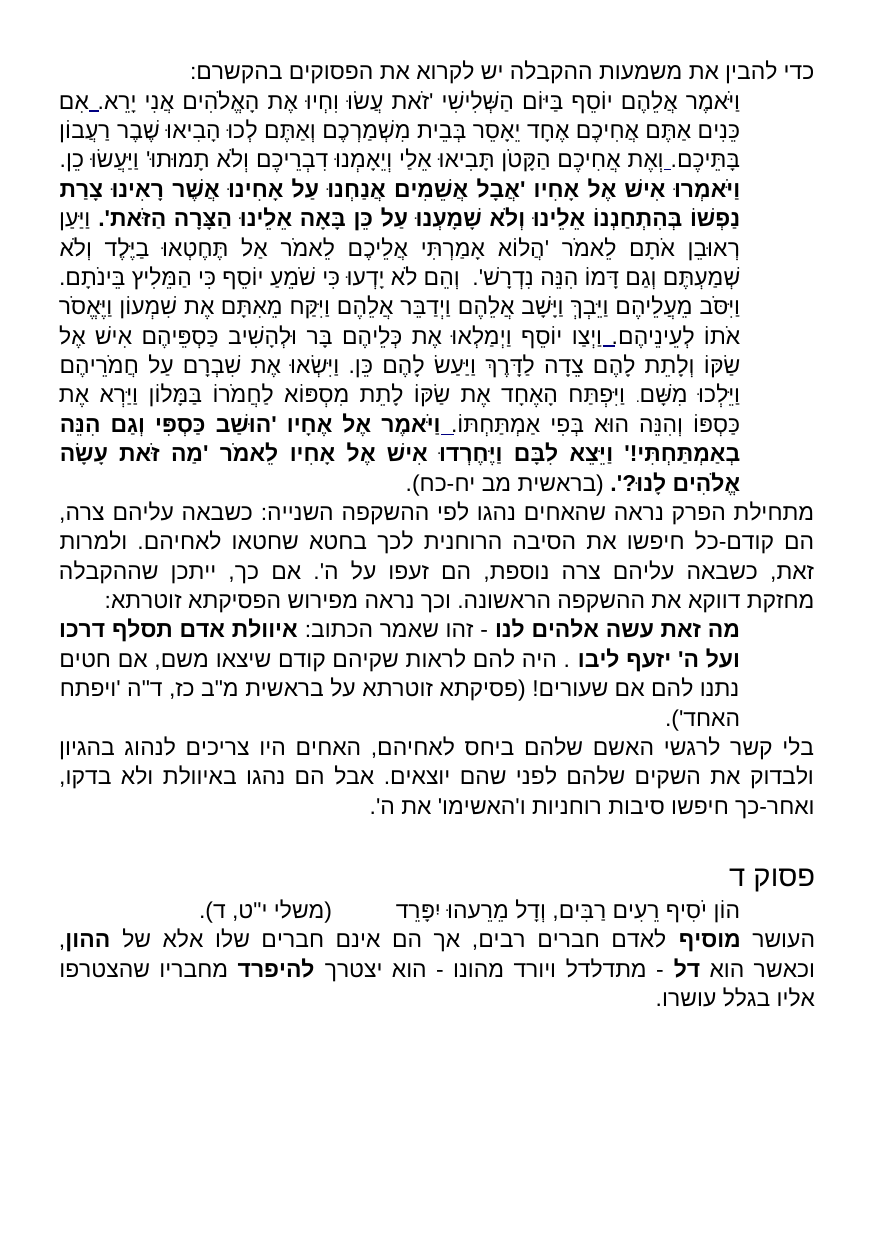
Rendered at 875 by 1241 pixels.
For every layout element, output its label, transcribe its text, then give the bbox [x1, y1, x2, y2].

text כדי להבין את משמעות ההקבלה יש לקרוא את הפסוקים בהקשרם: [59, 59, 815, 84]
text הוֹן יֹסִיף רֵעִים רַבִּים, וְדָל מֵרֵעהוּ יִפָּרֵד (משלי י"ט, ד). [59, 897, 740, 923]
text פסוק ד [59, 860, 815, 893]
text וַיֹּאמֶר אֲלֵהֶם יוֹסֵף בַּיּוֹם הַשְּׁלִישִׁי 'זֹאת עֲשׂוּ וִחְיוּ אֶת הָאֱלֹהִים אֲנִי יָרֵא. אִם כֵּנִים אַתֶּם אֲחִיכֶם אֶחָד יֵאָסֵר בְּבֵית מִשְׁמַרְכֶם וְאַתֶּם לְכוּ הָבִיאוּ שֶׁבֶר רַעֲבוֹן בָּתֵּיכֶם. וְאֶת אֲחִיכֶם הַקָּטֹן תָּבִיאוּ אֵלַי וְיֵאָמְנוּ דִבְרֵיכֶם וְלֹא תָמוּתוּ' וַיַּעֲשׂוּ כֵן. וַיֹּאמְרוּ אִישׁ אֶל אָחִיו 'אֲבָל אֲשֵׁמִים אֲנַחְנוּ עַל אָחִינוּ אֲשֶׁר רָאִינוּ צָרַת נַפְשׁוֹ בְּהִתְחַנְנוֹ אֵלֵינוּ וְלֹא שָׁמָעְנוּ עַל כֵּן בָּאָה אֵלֵינוּ הַצָּרָה הַזֹּאת'. וַיַּעַן רְאוּבֵן אֹתָם לֵאמֹר 'הֲלוֹא אָמַרְתִּי אֲלֵיכֶם לֵאמֹר אַל תֶּחֶטְאוּ בַיֶּלֶד וְלֹא שְׁמַעְתֶּם וְגַם דָּמוֹ הִנֵּה נִדְרָשׁ'. וְהֵם לֹא יָדְעוּ כִּי שֹׁמֵעַ יוֹסֵף כִּי הַמֵּלִיץ בֵּינֹתָם. וַיִּסֹּב מֵעֲלֵיהֶם וַיֵּבְךְּ וַיָּשָׁב אֲלֵהֶם וַיְדַבֵּר אֲלֵהֶם וַיִּקַּח מֵאִתָּם אֶת שִׁמְעוֹן וַיֶּאֱסֹר אֹתוֹ לְעֵינֵיהֶם. וַיְצַו יוֹסֵף וַיְמַלְאוּ אֶת כְּלֵיהֶם בָּר וּלְהָשִׁיב כַּסְפֵּיהֶם אִישׁ אֶל שַׂקּוֹ וְלָתֵת לָהֶם צֵדָה לַדָּרֶךְ וַיַּעַשׂ לָהֶם כֵּן. וַיִּשְׂאוּ אֶת שִׁבְרָם עַל חֲמֹרֵיהֶם וַיֵּלְכוּ מִשָּׁם. וַיִּפְתַּח הָאֶחָד אֶת שַׂקּוֹ לָתֵת מִסְפּוֹא לַחֲמֹרוֹ בַּמָּלוֹן וַיַּרְא אֶת כַּסְפּוֹ וְהִנֵּה הוּא בְּפִי אַמְתַּחְתּוֹ. וַיֹּאמֶר אֶל אֶחָיו 'הוּשַׁב כַּסְפִּי וְגַם הִנֵּה בְאַמְתַּחְתִּי!' וַיֵּצֵא לִבָּם וַיֶּחֶרְדוּ אִישׁ אֶל אָחִיו לֵאמֹר 'מַה זֹּאת עָשָׂה אֱלֹהִים לָנוּ?'. (בראשית מב יח-כח). [59, 88, 740, 496]
text מה זאת עשה אלהים לנו - זהו שאמר הכתוב: איוולת אדם תסלף דרכו ועל ה' יזעף ליבו . היה להם לראות שקיהם קודם שיצאו משם, אם חטים נתנו להם אם שעורים! (פסיקתא זוטרתא על בראשית מ"ב כז, ד"ה 'ויפתח האחד'). [59, 617, 740, 731]
text בלי קשר לרגשי האשם שלהם ביחס לאחיהם, האחים היו צריכים לנהוג בהגיון ולבדוק את השקים שלהם לפני שהם יוצאים. אבל הם נהגו באיוולת ולא בדקו, ואחר-כך חיפשו סיבות רוחניות ו'האשימו' את ה'. [59, 734, 815, 819]
text מתחילת הפרק נראה שהאחים נהגו לפי ההשקפה השנייה: כשבאה עליהם צרה, הם קודם-כל חיפשו את הסיבה הרוחנית לכך בחטא שחטאו לאחיהם. ולמרות זאת, כשבאה עליהם צרה נוספת, הם זעפו על ה'. אם כך, ייתכן שההקבלה מחזקת דווקא את ההשקפה הראשונה. וכך נראה מפירוש הפסיקתא זוטרתא: [59, 499, 815, 613]
text העושר מוסיף לאדם חברים רבים, אך הם אינם חברים שלו אלא של ההון, וכאשר הוא דל - מתדלדל ויורד מהונו - הוא יצטרך להיפרד מחבריו שהצטרפו אליו בגלל עושרו. [59, 927, 815, 1011]
